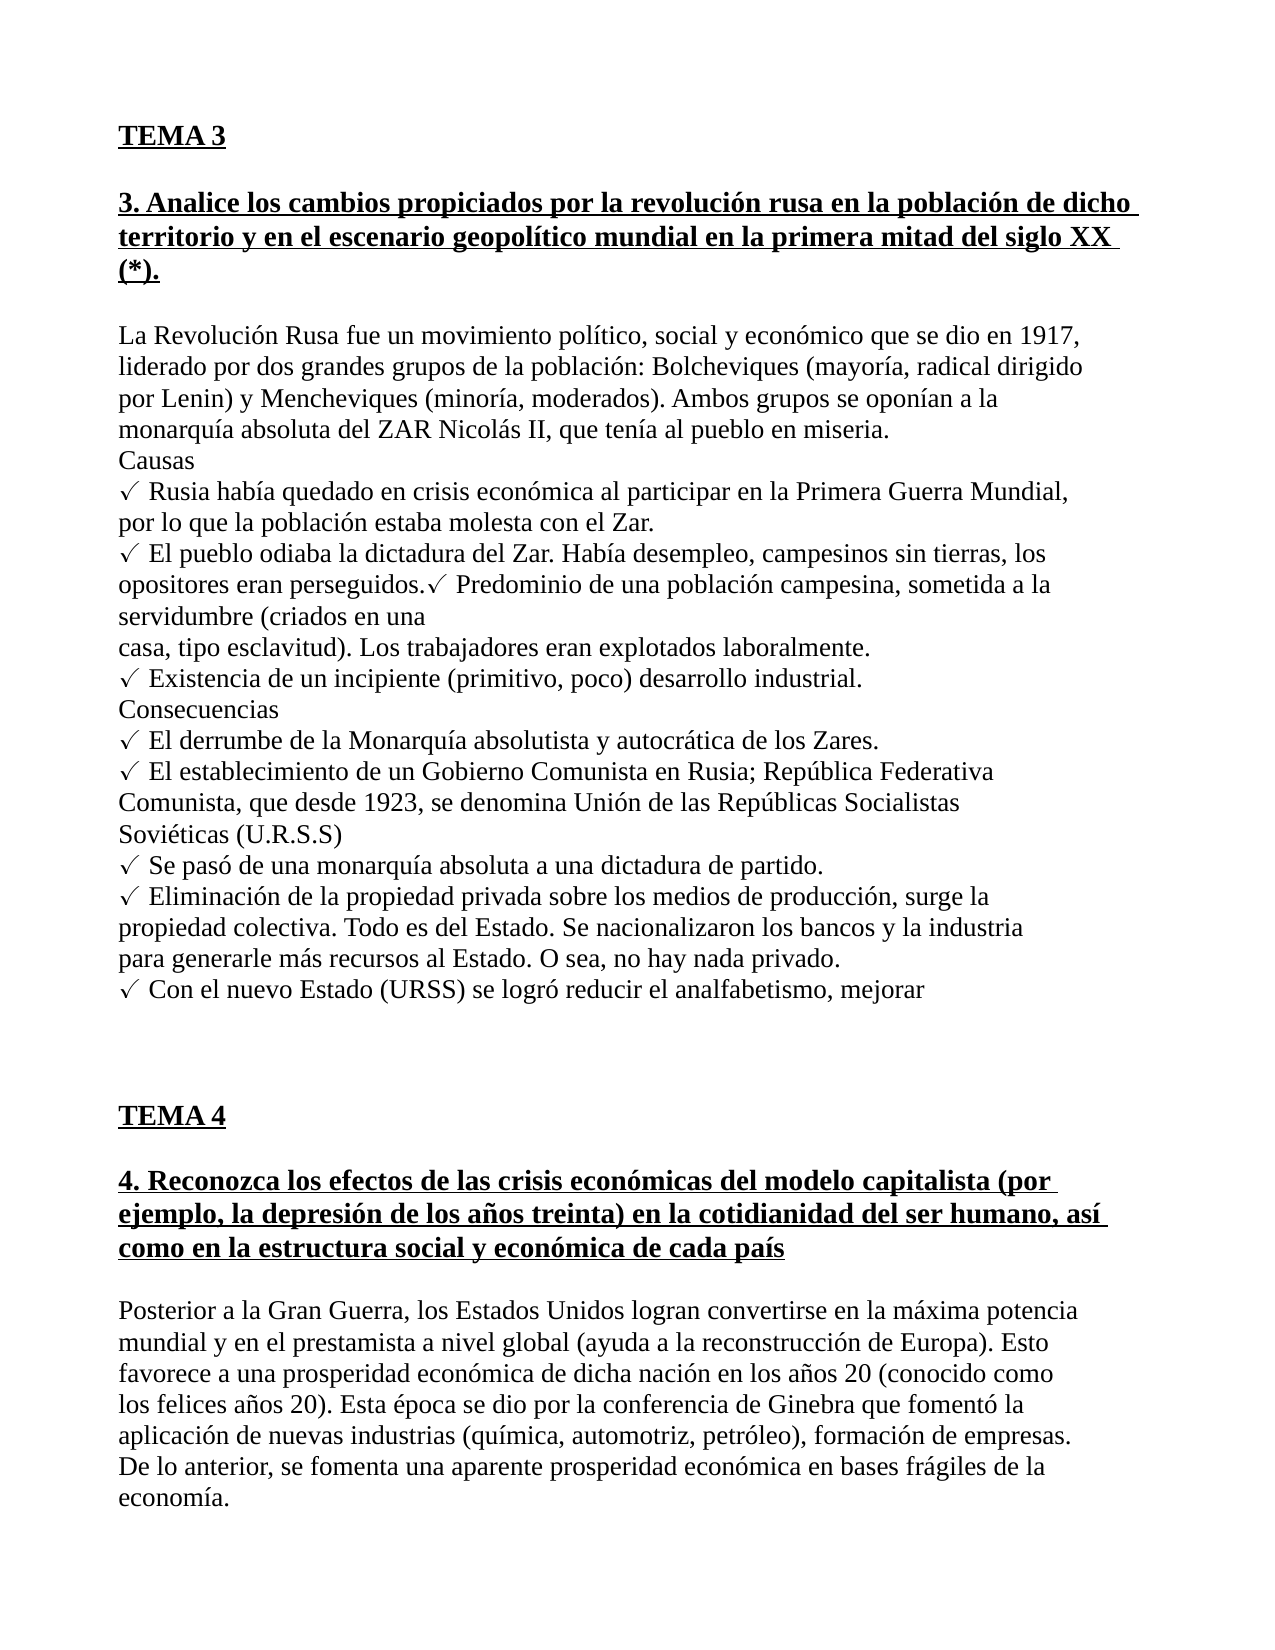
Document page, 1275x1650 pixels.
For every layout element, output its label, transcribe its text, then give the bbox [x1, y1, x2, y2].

text favorece a una prosperidad económica de dicha nación en los años 20 (conocido como [118, 1357, 1157, 1388]
text ✓ El establecimiento de un Gobierno Comunista en Rusia; República Federativa [118, 755, 1157, 787]
text Comunista, que desde 1923, se denomina Unión de las Repúblicas Socialistas [118, 787, 1157, 818]
text ✓ Existencia de un incipiente (primitivo, poco) desarrollo industrial. [118, 662, 1157, 693]
text liderado por dos grandes grupos de la población: Bolcheviques (mayoría, radical dirigido [118, 351, 1157, 382]
text Soviéticas (U.R.S.S) [118, 818, 1157, 849]
text TEMA 4 [118, 1098, 1157, 1132]
text Causas [118, 444, 1157, 475]
text por Lenin) y Mencheviques (minoría, moderados). Ambos grupos se oponían a la [118, 382, 1157, 413]
text aplicación de nuevas industrias (química, automotriz, petróleo), formación de empresas. [118, 1419, 1157, 1450]
text De lo anterior, se fomenta una aparente prosperidad económica en bases frágiles de la [118, 1450, 1157, 1481]
text los felices años 20). Esta época se dio por la conferencia de Ginebra que fomentó la [118, 1388, 1157, 1419]
text ✓ Rusia había quedado en crisis económica al participar en la Primera Guerra Mundial, [118, 475, 1157, 506]
text mundial y en el prestamista a nivel global (ayuda a la reconstrucción de Europa). Esto [118, 1326, 1157, 1357]
text opositores eran perseguidos.✓ Predominio de una población campesina, sometida a la servidumbre (criados en una [118, 568, 1157, 631]
text casa, tipo esclavitud). Los trabajadores eran explotados laboralmente. [118, 631, 1157, 662]
text 4. Reconozca los efectos de las crisis económicas del modelo capitalista (por ejemplo, la depresión de los años treinta) en la cotidianidad del ser humano, así como en la estructura social y económica de cada país [118, 1163, 1157, 1263]
text ✓ El derrumbe de la Monarquía absolutista y autocrática de los Zares. [118, 724, 1157, 755]
text por lo que la población estaba molesta con el Zar. [118, 506, 1157, 537]
text monarquía absoluta del ZAR Nicolás II, que tenía al pueblo en miseria. [118, 413, 1157, 444]
text ✓ Se pasó de una monarquía absoluta a una dictadura de partido. [118, 849, 1157, 880]
text 3. Analice los cambios propiciados por la revolución rusa en la población de dicho territorio y en el escenario geopolítico mundial en la primera mitad del siglo XX (*). [118, 185, 1157, 286]
text ✓ El pueblo odiaba la dictadura del Zar. Había desempleo, campesinos sin tierras, los [118, 537, 1157, 568]
text propiedad colectiva. Todo es del Estado. Se nacionalizaron los bancos y la industria [118, 911, 1157, 942]
text Consecuencias [118, 693, 1157, 724]
text La Revolución Rusa fue un movimiento político, social y económico que se dio en 1917, [118, 319, 1157, 351]
text Posterior a la Gran Guerra, los Estados Unidos logran convertirse en la máxima potencia [118, 1294, 1157, 1326]
text ✓ Con el nuevo Estado (URSS) se logró reducir el analfabetismo, mejorar [118, 973, 1157, 1004]
text economía. [118, 1481, 1157, 1512]
text TEMA 3 [118, 118, 1157, 152]
text para generarle más recursos al Estado. O sea, no hay nada privado. [118, 942, 1157, 973]
text ✓ Eliminación de la propiedad privada sobre los medios de producción, surge la [118, 880, 1157, 911]
